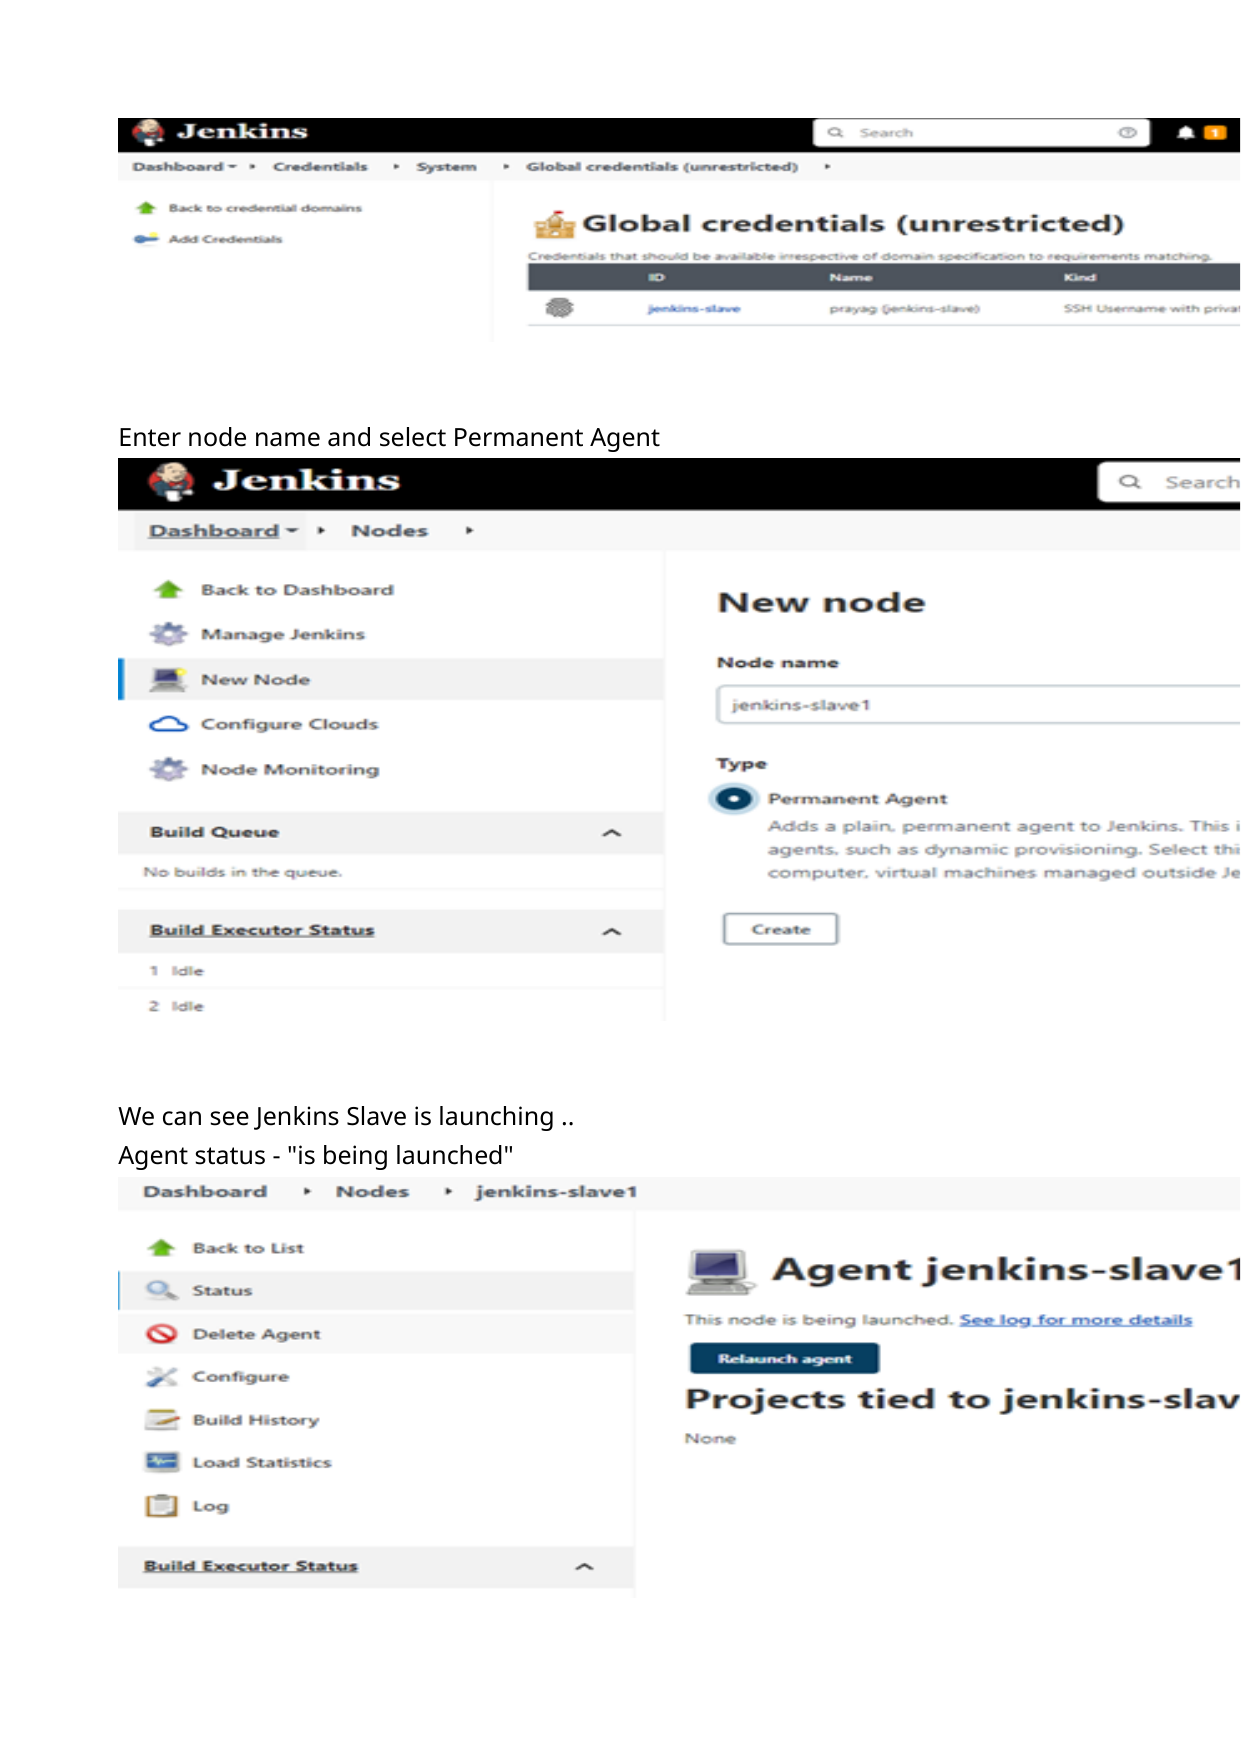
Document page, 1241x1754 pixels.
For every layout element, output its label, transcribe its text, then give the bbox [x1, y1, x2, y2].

text Enter node name and select Permanent Agent [118, 419, 1122, 453]
picture [118, 1177, 1241, 1598]
text We can see Jenkins Slave is launching .. [118, 1099, 1122, 1133]
picture [118, 118, 1241, 342]
picture [118, 458, 1241, 1021]
text Agent status - "is being launched" [118, 1138, 1122, 1172]
